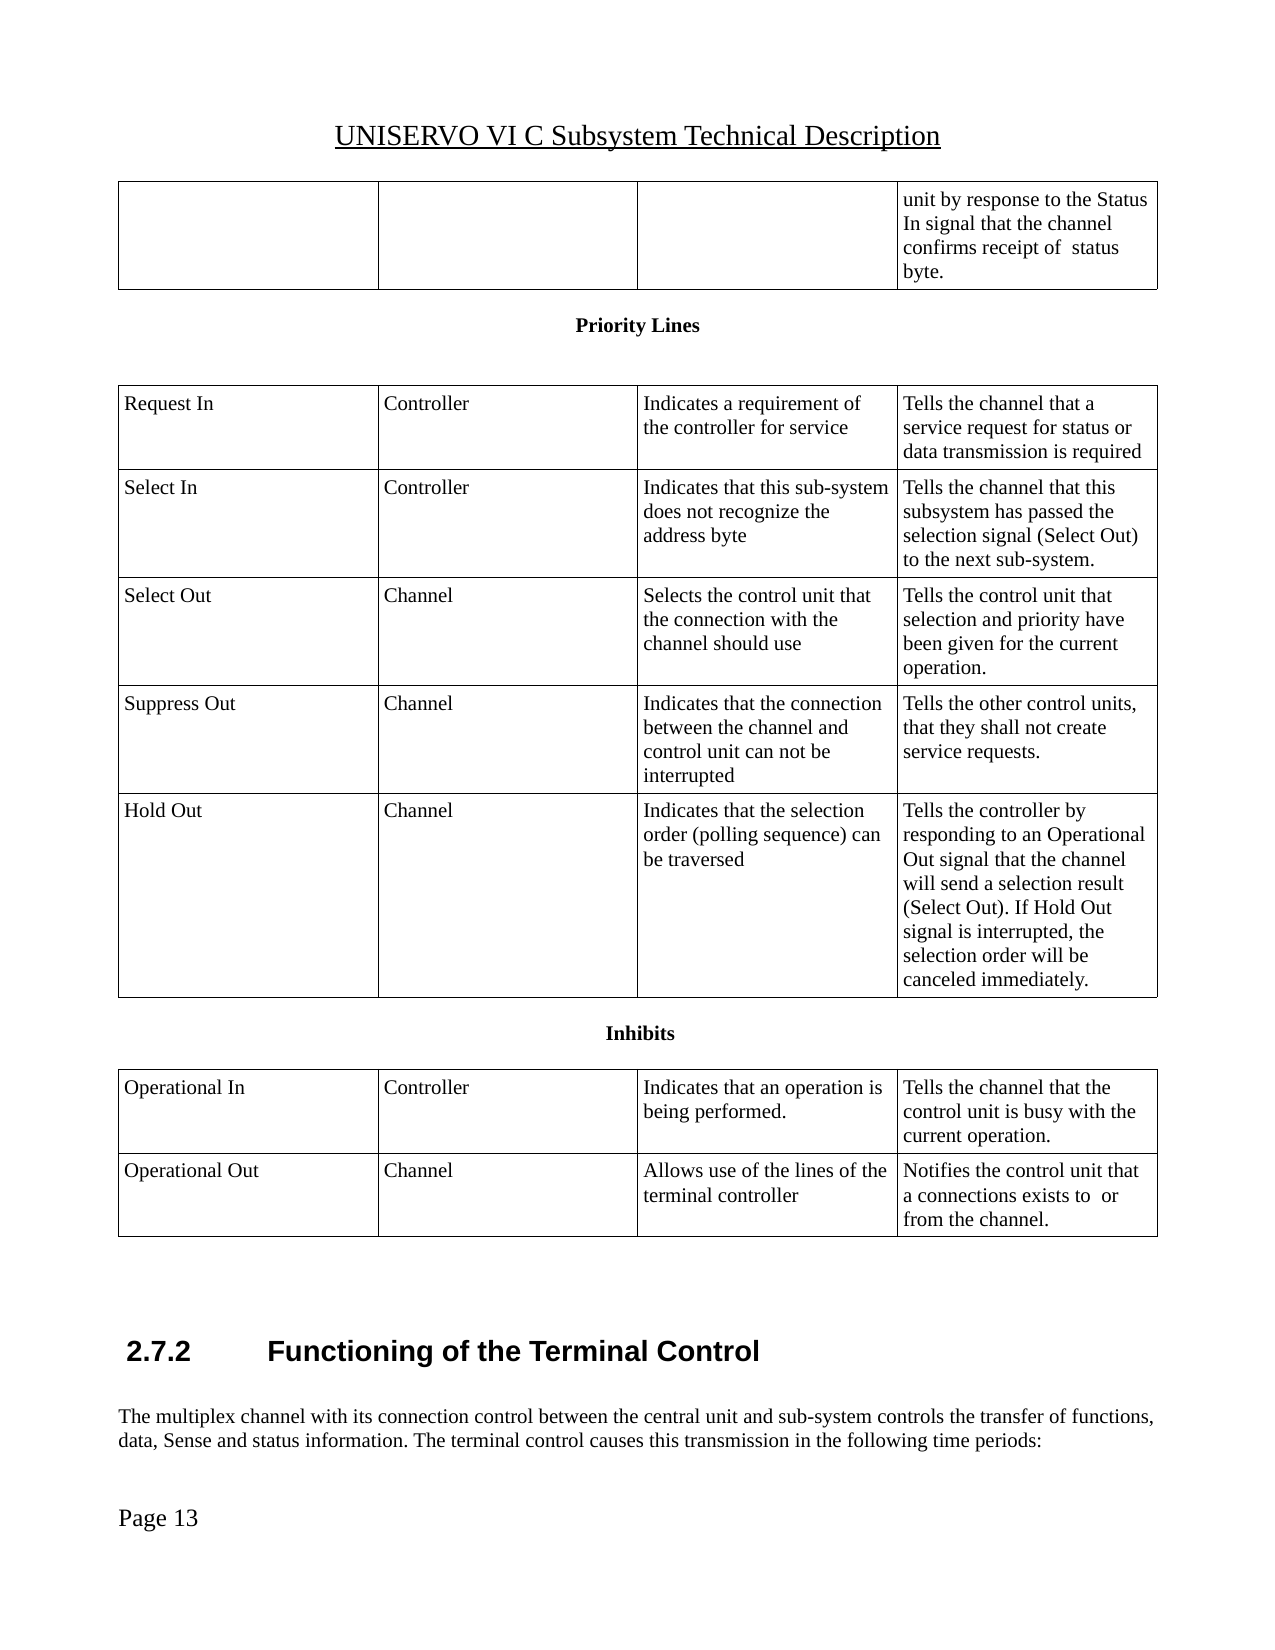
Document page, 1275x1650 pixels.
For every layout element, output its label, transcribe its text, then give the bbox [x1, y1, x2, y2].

table_header Tells the channel that a service request for status or data transmission is required [898, 386, 1157, 469]
table_cell Tells the control unit that selection and priority have been given for the current operation. [898, 578, 1157, 685]
text The multiplex channel with its connection control between the central unit and sub-system controls the transfer of functions, data, Sense and status information. The terminal control causes this transmission in the following time periods: [118, 1404, 1157, 1452]
table_cell [119, 182, 378, 289]
table_cell [379, 182, 637, 289]
table_cell unit by response to the Status In signal that the channel confirms receipt of status byte. [898, 182, 1157, 289]
table_cell Tells the channel that this subsystem has passed the selection signal (Select Out) to the next sub-system. [898, 470, 1157, 577]
table_cell Indicates that the selection order (polling sequence) can be traversed [638, 794, 897, 997]
table_header Controller [379, 386, 637, 469]
table_header Tells the channel that the control unit is busy with the current operation. [898, 1070, 1157, 1153]
text Inhibits [118, 1021, 1157, 1045]
table_cell Indicates that the connection between the channel and control unit can not be interrupted [638, 686, 897, 792]
table_cell Selects the control unit that the connection with the channel should use [638, 578, 897, 685]
table_cell Indicates that this sub-system does not recognize the address byte [638, 470, 897, 577]
table_header Operational In [119, 1070, 378, 1153]
table_cell Hold Out [119, 794, 378, 997]
table_header Indicates a requirement of the controller for service [638, 386, 897, 469]
table_cell Select Out [119, 578, 378, 685]
text Priority Lines [118, 313, 1157, 337]
table_header Controller [379, 1070, 637, 1153]
table_cell Channel [379, 794, 637, 997]
table_cell Operational Out [119, 1154, 378, 1236]
table_cell Suppress Out [119, 686, 378, 792]
table_cell Controller [379, 470, 637, 577]
table_cell Notifies the control unit that a connections exists to or from the channel. [898, 1154, 1157, 1236]
table_cell Channel [379, 686, 637, 792]
table_header Request In [119, 386, 378, 469]
table_cell Tells the controller by responding to an Operational Out signal that the channel will send a selection result (Select Out). If Hold Out signal is interrupted, the selection order will be canceled immediately. [898, 794, 1157, 997]
table_cell Allows use of the lines of the terminal controller [638, 1154, 897, 1236]
table_cell Channel [379, 1154, 637, 1236]
table_cell Tells the other control units, that they shall not create service requests. [898, 686, 1157, 792]
table_cell Select In [119, 470, 378, 577]
subtitle Functioning of the Terminal Control [118, 1334, 1157, 1367]
table_cell Channel [379, 578, 637, 685]
table_cell [638, 182, 897, 289]
table_header Indicates that an operation is being performed. [638, 1070, 897, 1153]
